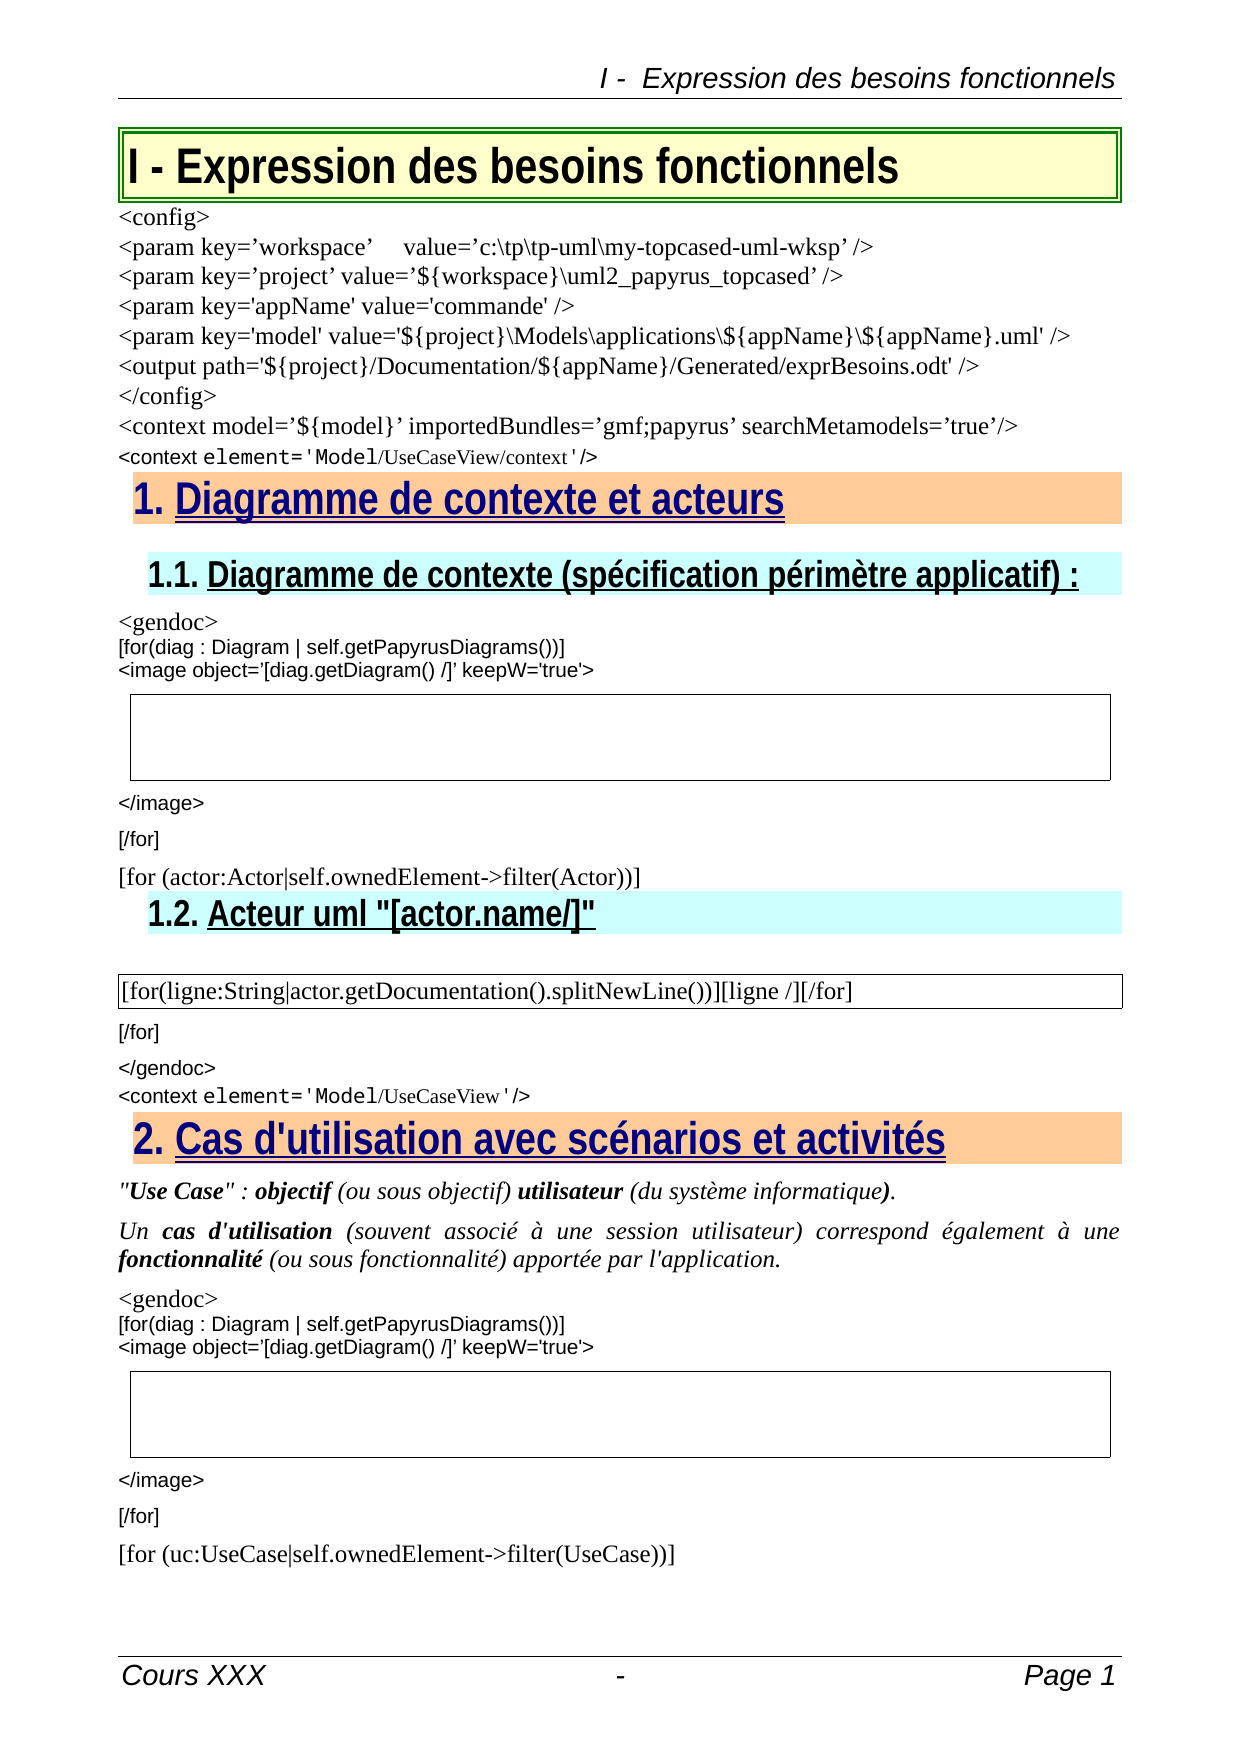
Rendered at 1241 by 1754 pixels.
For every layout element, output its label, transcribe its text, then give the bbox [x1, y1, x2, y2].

text <context element='Model/UseCaseView'/> [118, 1081, 1122, 1110]
text Un cas d'utilisation (souvent associé à une session utilisateur) correspond également à une fonctionnalité (ou sous fonctionnalité) apportée par l'application. [118, 1217, 1122, 1272]
text [for (uc:UseCase|self.ownedElement->filter(UseCase))] [118, 1540, 1122, 1568]
text </gendoc> [118, 1056, 1122, 1079]
text [for(diag : Diagram | self.getPapyrusDiagrams())] [118, 636, 1122, 659]
text [for(ligne:String|actor.getDocumentation().splitNewLine())][ligne /][/for] [119, 975, 1122, 1008]
text <context element='Model/UseCaseView/context'/> [118, 442, 1122, 470]
subtitle Cas d'utilisation avec scénarios et activités [133, 1112, 1122, 1164]
subtitle Diagramme de contexte et acteurs [133, 472, 1122, 524]
text [/for] [118, 1020, 1122, 1044]
text <output path='${project}/Documentation/${appName}/Generated/exprBesoins.odt' /> [118, 352, 1122, 380]
text <config> [118, 203, 1122, 231]
text <context model=’${model}’ importedBundles=’gmf;papyrus’ searchMetamodels=’true’/> [118, 412, 1122, 440]
text [/for] [118, 827, 1122, 851]
text "Use Case" : objectif (ou sous objectif) utilisateur (du système informatique). [118, 1177, 1122, 1204]
text [/for] [118, 1504, 1122, 1528]
text <param key=’workspace’ value=’c:\tp\tp-uml\my-topcased-uml-wksp’ /> [118, 233, 1122, 260]
text [for (actor:Actor|self.ownedElement->filter(Actor))] [118, 863, 1122, 891]
text <gendoc> [118, 608, 1122, 636]
text <param key='appName' value='commande' /> [118, 292, 1122, 320]
text <param key=’project’ value=’${workspace}\uml2_papyrus_topcased’ /> [118, 262, 1122, 290]
text </config> [118, 382, 1122, 410]
text <image object=’[diag.getDiagram() /]’ keepW='true'></image> [118, 1336, 1122, 1492]
text <gendoc> [118, 1285, 1122, 1313]
text <image object=’[diag.getDiagram() /]’ keepW='true'></image> [118, 659, 1122, 815]
text [for(diag : Diagram | self.getPapyrusDiagrams())] [118, 1313, 1122, 1336]
text <param key='model' value='${project}\Models\applications\${appName}\${appName}.uml' /> [118, 322, 1122, 350]
subtitle Acteur uml "[actor.name/]" [148, 891, 1122, 934]
subtitle Diagramme de contexte (spécification périmètre applicatif) : [148, 552, 1122, 595]
